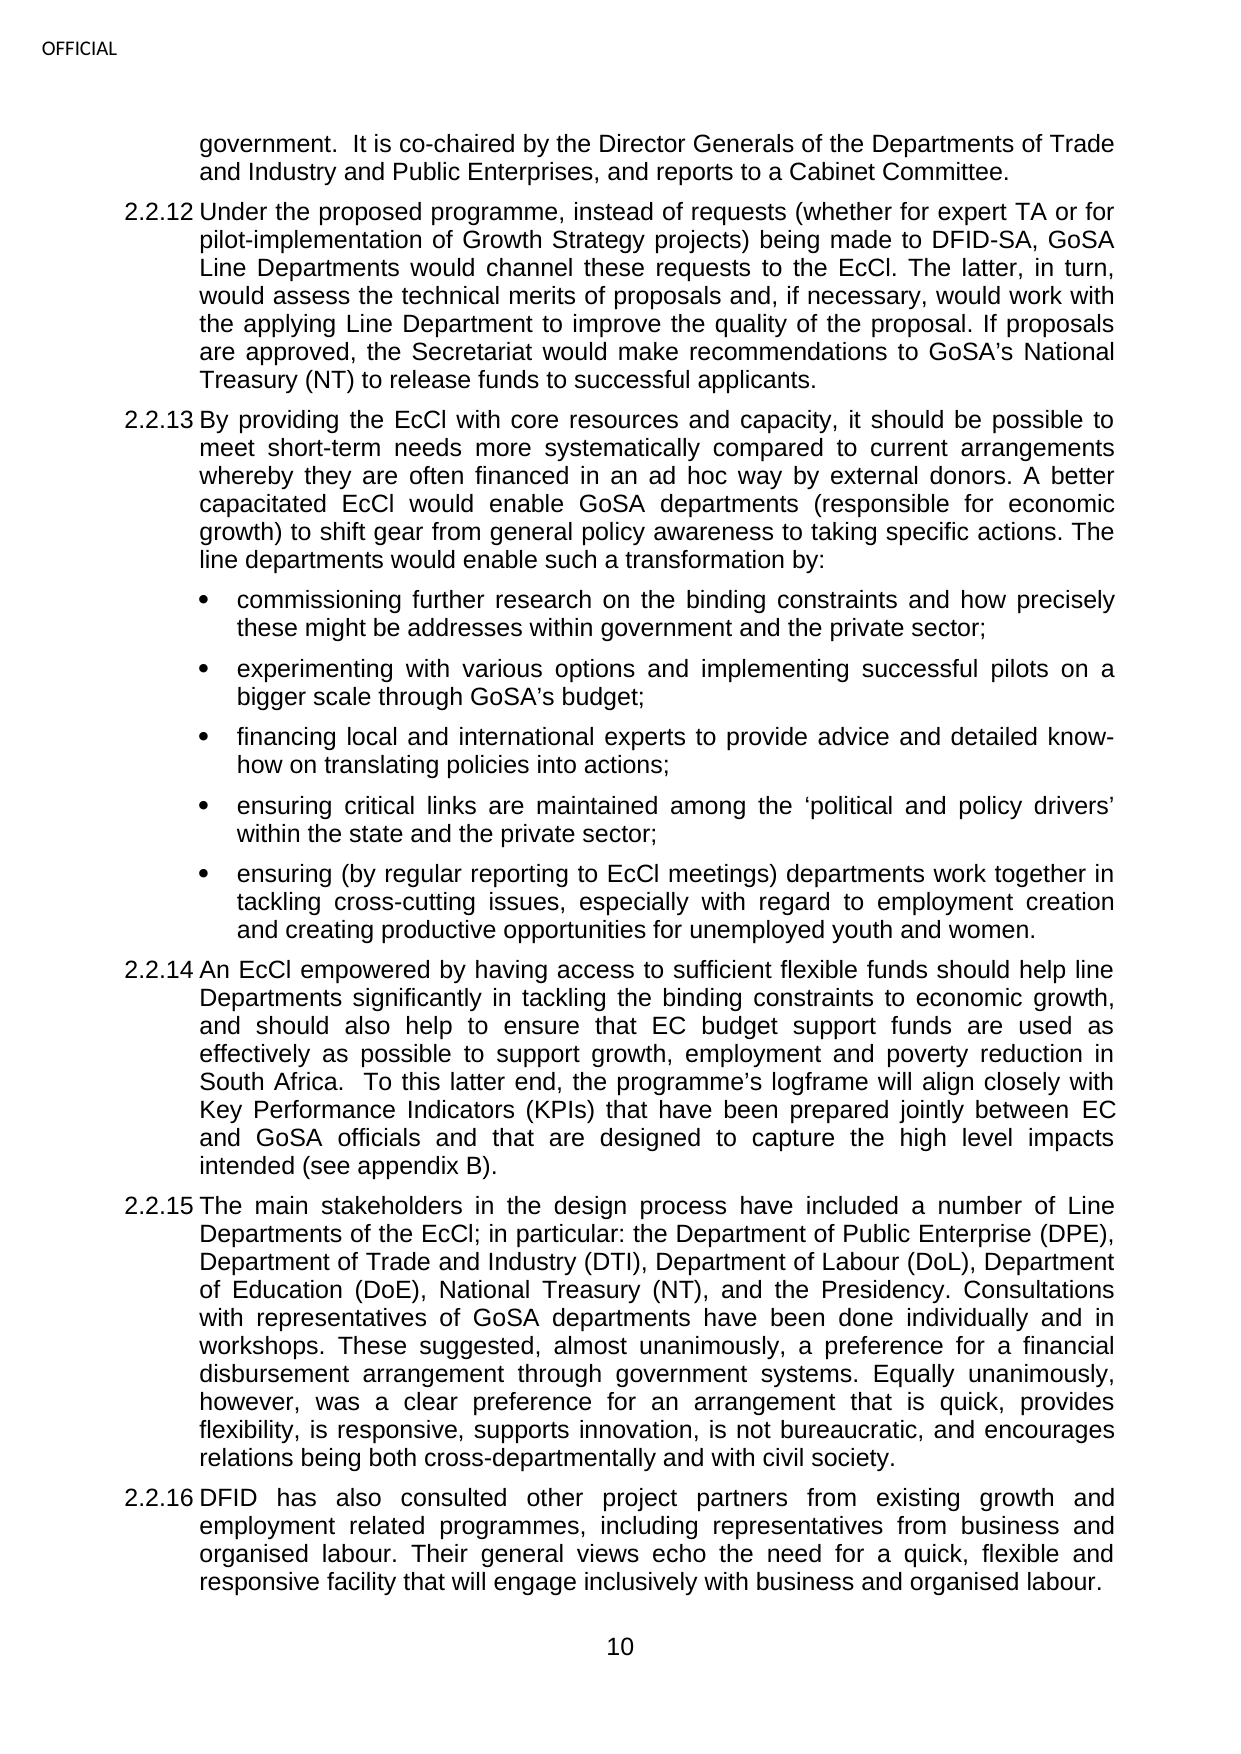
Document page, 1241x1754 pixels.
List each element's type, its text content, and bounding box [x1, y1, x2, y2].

list The main stakeholders in the design process have included a number of Line Departments of the EcCl; in particular: the Department of Public Enterprise (DPE), Department of Trade and Industry (DTI), Department of Labour (DoL), Department of Education (DoE), National Treasury (NT), and the Presidency. Consultations with representatives of GoSA departments have been done individually and in workshops. These suggested, almost unanimously, a preference for a financial disbursement arrangement through government systems. Equally unanimously, however, was a clear preference for an arrangement that is quick, provides flexibility, is responsive, supports innovation, is not bureaucratic, and encourages relations being both cross-departmentally and with civil society. [124, 1192, 1116, 1471]
list ensuring (by regular reporting to EcCl meetings) departments work together in tackling cross-cutting issues, especially with regard to employment creation and creating productive opportunities for unemployed youth and women. [199, 860, 1116, 944]
list Under the proposed programme, instead of requests (whether for expert TA or for pilot-implementation of Growth Strategy projects) being made to DFID-SA, GoSA Line Departments would channel these requests to the EcCl. The latter, in turn, would assess the technical merits of proposals and, if necessary, would work with the applying Line Department to improve the quality of the proposal. If proposals are approved, the Secretariat would make recommendations to GoSA’s National Treasury (NT) to release funds to successful applicants. [124, 198, 1116, 394]
list financing local and international experts to provide advice and detailed know-how on translating policies into actions; [199, 723, 1116, 779]
list An EcCl empowered by having access to sufficient flexible funds should help line Departments significantly in tackling the binding constraints to economic growth, and should also help to ensure that EC budget support funds are used as effectively as possible to support growth, employment and poverty reduction in South Africa. To this latter end, the programme’s logframe will align closely with Key Performance Indicators (KPIs) that have been prepared jointly between EC and GoSA officials and that are designed to capture the high level impacts intended (see appendix B). [124, 956, 1116, 1179]
list experimenting with various options and implementing successful pilots on a bigger scale through GoSA’s budget; [199, 654, 1116, 711]
list ensuring critical links are maintained among the ‘political and policy drivers’ within the state and the private sector; [199, 791, 1116, 847]
list By providing the EcCl with core resources and capacity, it should be possible to meet short-term needs more systematically compared to current arrangements whereby they are often financed in an ad hoc way by external donors. A better capacitated EcCl would enable GoSA departments (responsible for economic growth) to shift gear from general policy awareness to taking specific actions. The line departments would enable such a transformation by: [124, 406, 1116, 574]
list government. It is co-chaired by the Director Generals of the Departments of Trade and Industry and Public Enterprises, and reports to a Cabinet Committee. [124, 130, 1116, 186]
list DFID has also consulted other project partners from existing growth and employment related programmes, including representatives from business and organised labour. Their general views echo the need for a quick, flexible and responsive facility that will engage inclusively with business and organised labour. [124, 1484, 1116, 1595]
list commissioning further research on the binding constraints and how precisely these might be addresses within government and the private sector; [199, 586, 1116, 642]
